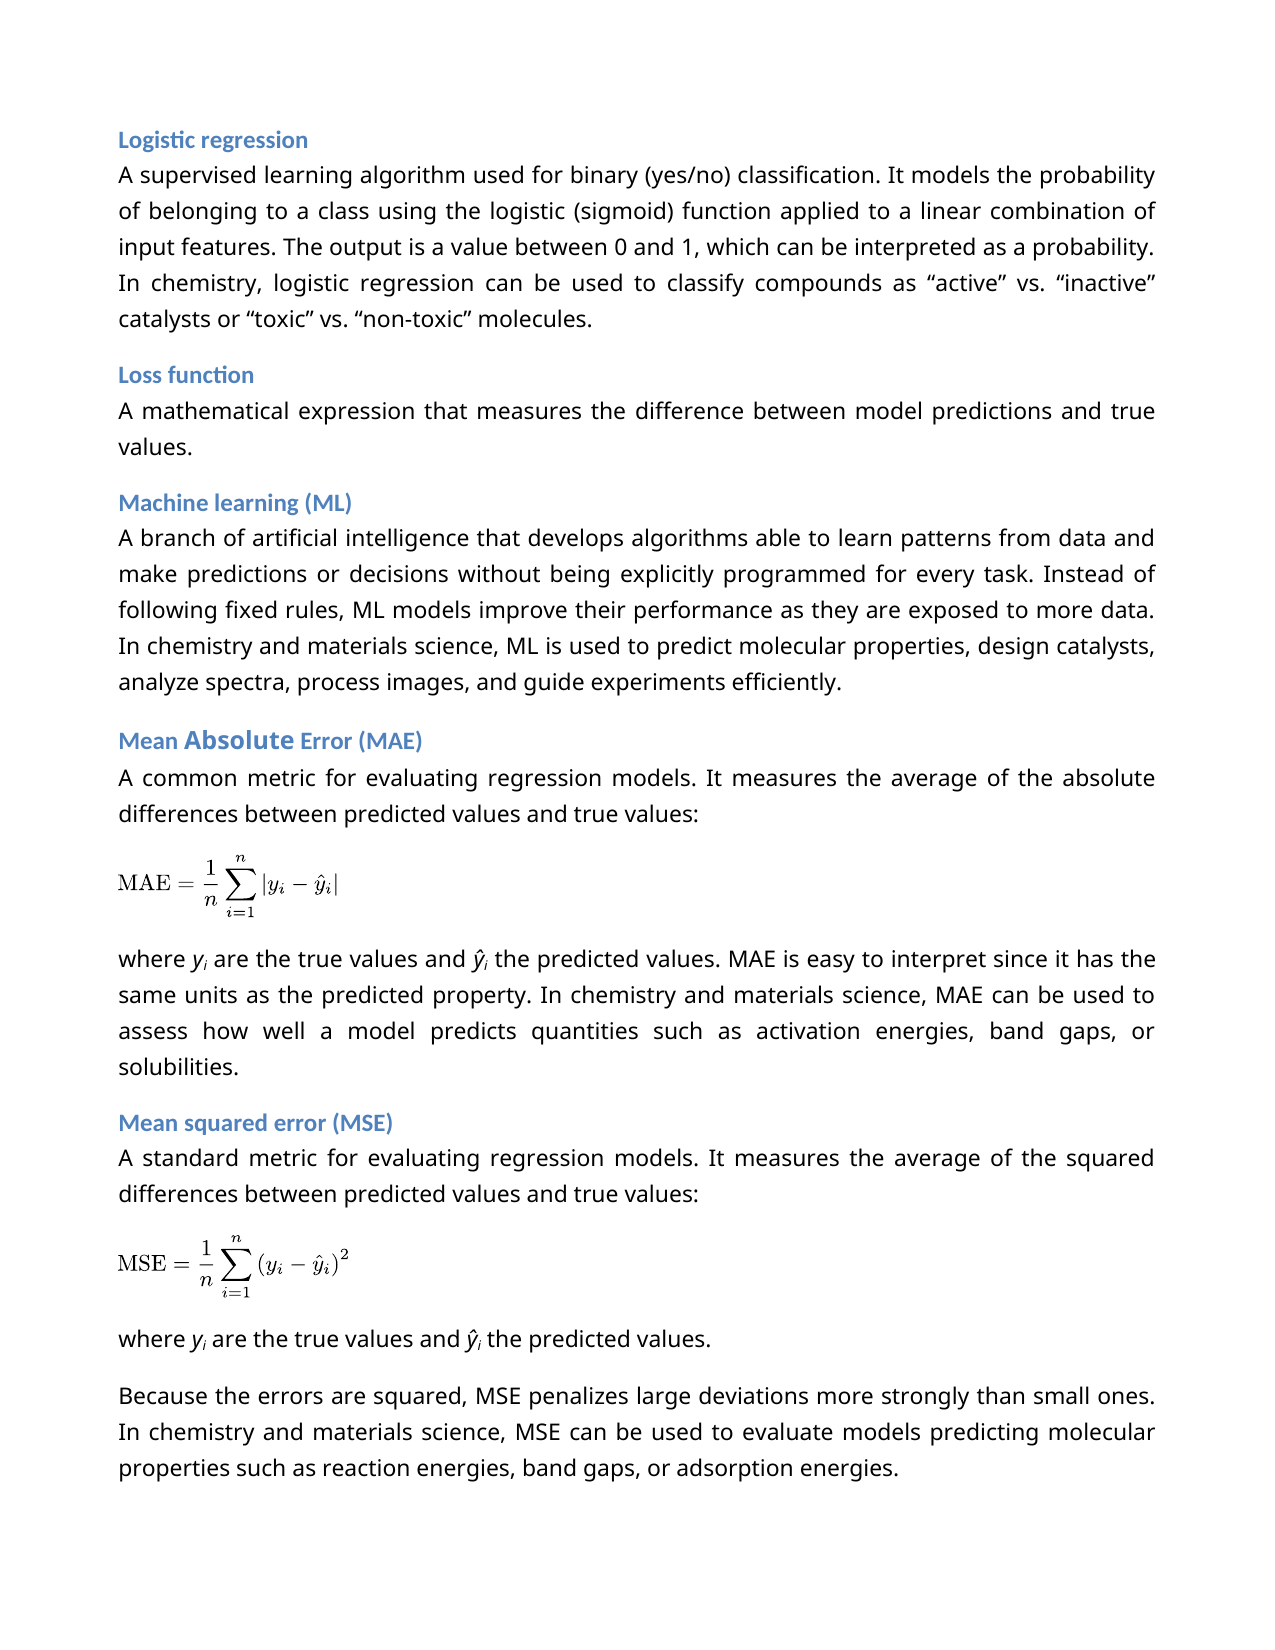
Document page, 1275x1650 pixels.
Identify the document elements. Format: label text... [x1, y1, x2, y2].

text Because the errors are squared, MSE penalizes large deviations more strongly than small ones. In chemistry and materials science, MSE can be used to evaluate models predicting molecular properties such as reaction energies, band gaps, or adsorption energies. [118, 1380, 1157, 1483]
text A common metric for evaluating regression models. It measures the average of the absolute differences between predicted values and true values: [118, 762, 1157, 829]
text A mathematical expression that measures the difference between model predictions and true values. [118, 394, 1157, 462]
subtitle Machine learning (ML) [118, 487, 1157, 518]
text where yi are the true values and ŷi the predicted values. [118, 1323, 1157, 1354]
text A standard metric for evaluating regression models. It measures the average of the squared differences between predicted values and true values: [118, 1142, 1157, 1209]
subtitle Loss function [118, 359, 1157, 390]
text A branch of artificial intelligence that develops algorithms able to learn patterns from data and make predictions or decisions without being explicitly programmed for every task. Instead of following fixed rules, ML models improve their performance as they are exposed to more data. In chemistry and materials science, ML is used to predict molecular properties, design catalysts, analyze spectra, process images, and guide experiments efficiently. [118, 522, 1157, 697]
subtitle Mean squared error (MSE) [118, 1107, 1157, 1138]
subtitle Logistic regression [118, 124, 1157, 154]
subtitle Mean Absolute Error (MAE) [118, 723, 1157, 757]
text A supervised learning algorithm used for binary (yes/no) classification. It models the probability of belonging to a class using the logistic (sigmoid) function applied to a linear combination of input features. The output is a value between 0 and 1, which can be interpreted as a probability. In chemistry, logistic regression can be used to classify compounds as “active” vs. “inactive” catalysts or “toxic” vs. “non-toxic” molecules. [118, 159, 1157, 334]
text where yi​ are the true values and ŷi​ the predicted values. MAE is easy to interpret since it has the same units as the predicted property. In chemistry and materials science, MAE can be used to assess how well a model predicts quantities such as activation energies, band gaps, or solubilities. [118, 943, 1157, 1082]
